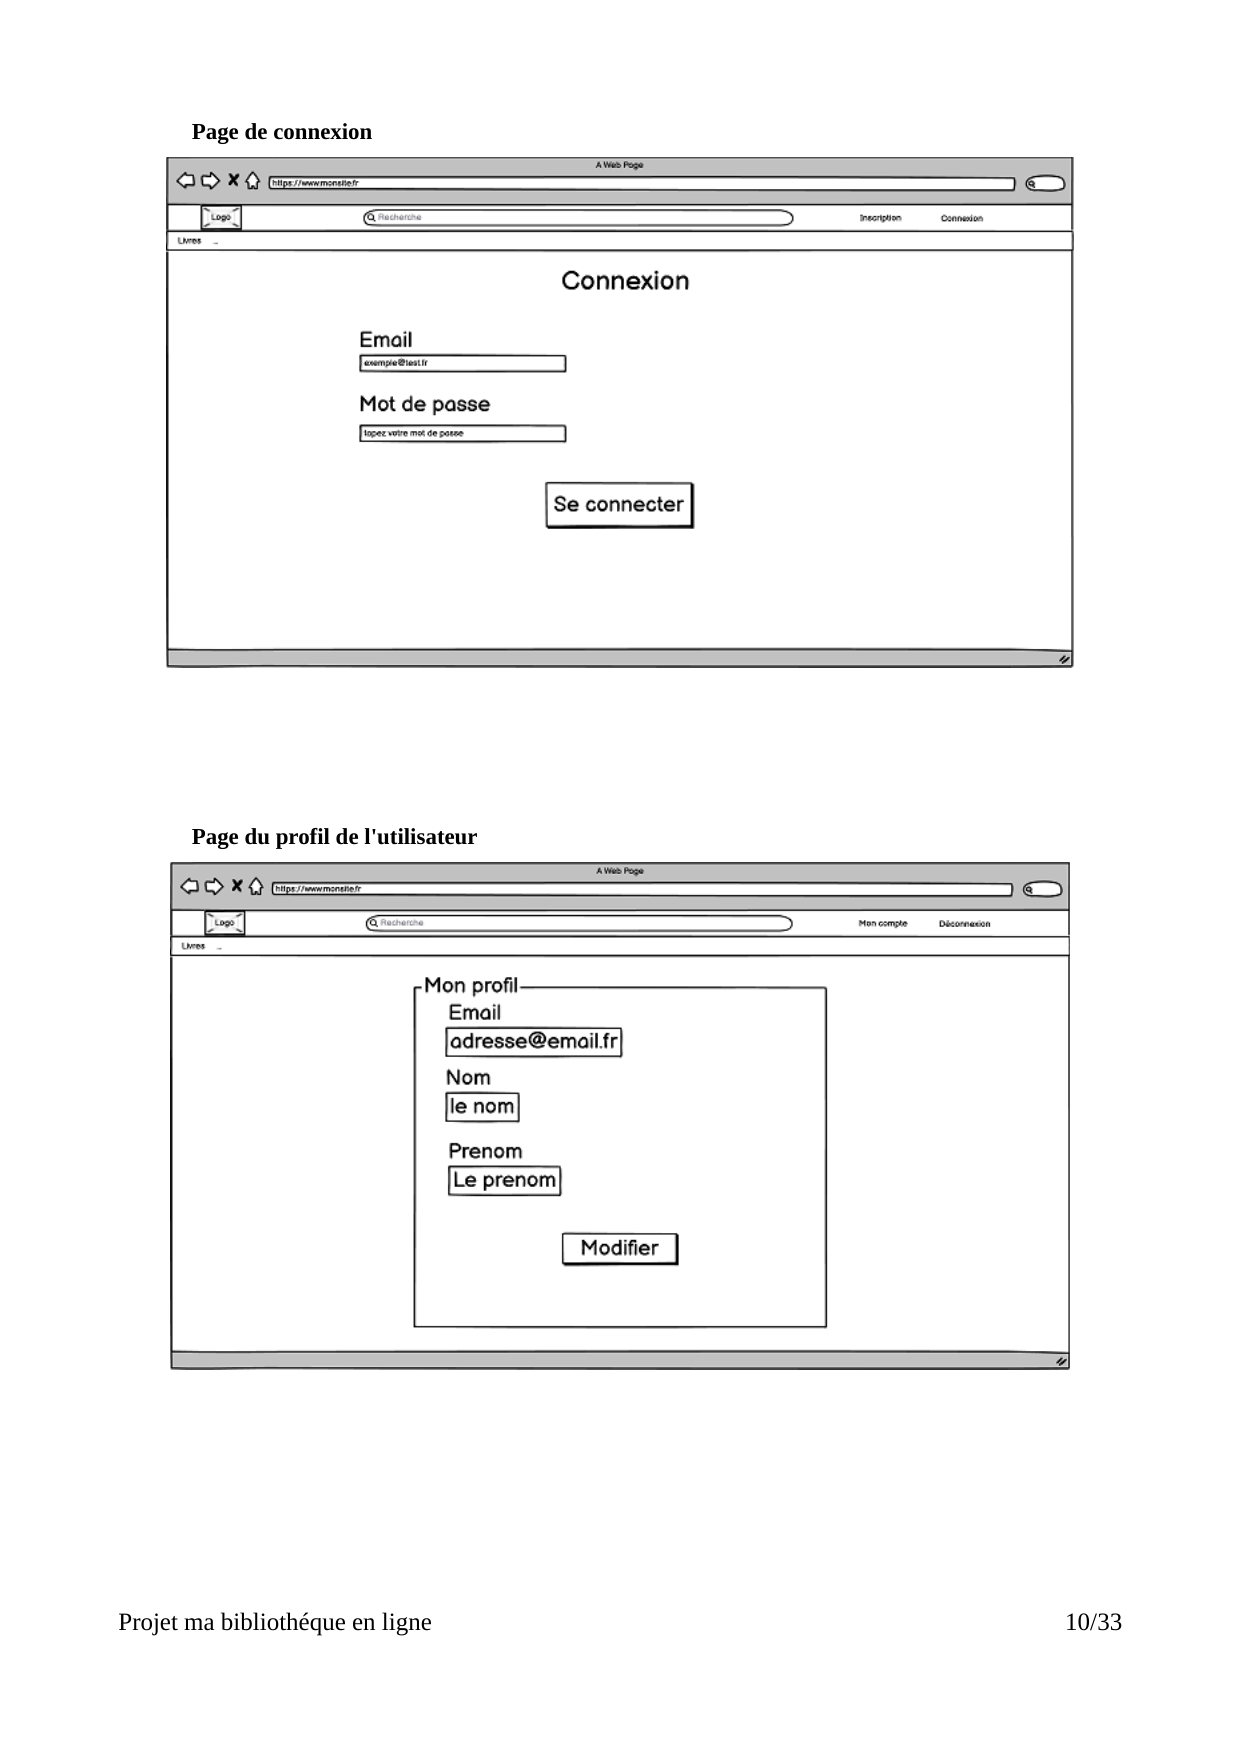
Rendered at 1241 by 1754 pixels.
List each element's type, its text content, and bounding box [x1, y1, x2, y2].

text Page de connexion [118, 118, 1122, 144]
text Page du profil de l'utilisateur [118, 823, 1122, 850]
picture [170, 862, 1070, 1370]
picture [166, 157, 1074, 668]
